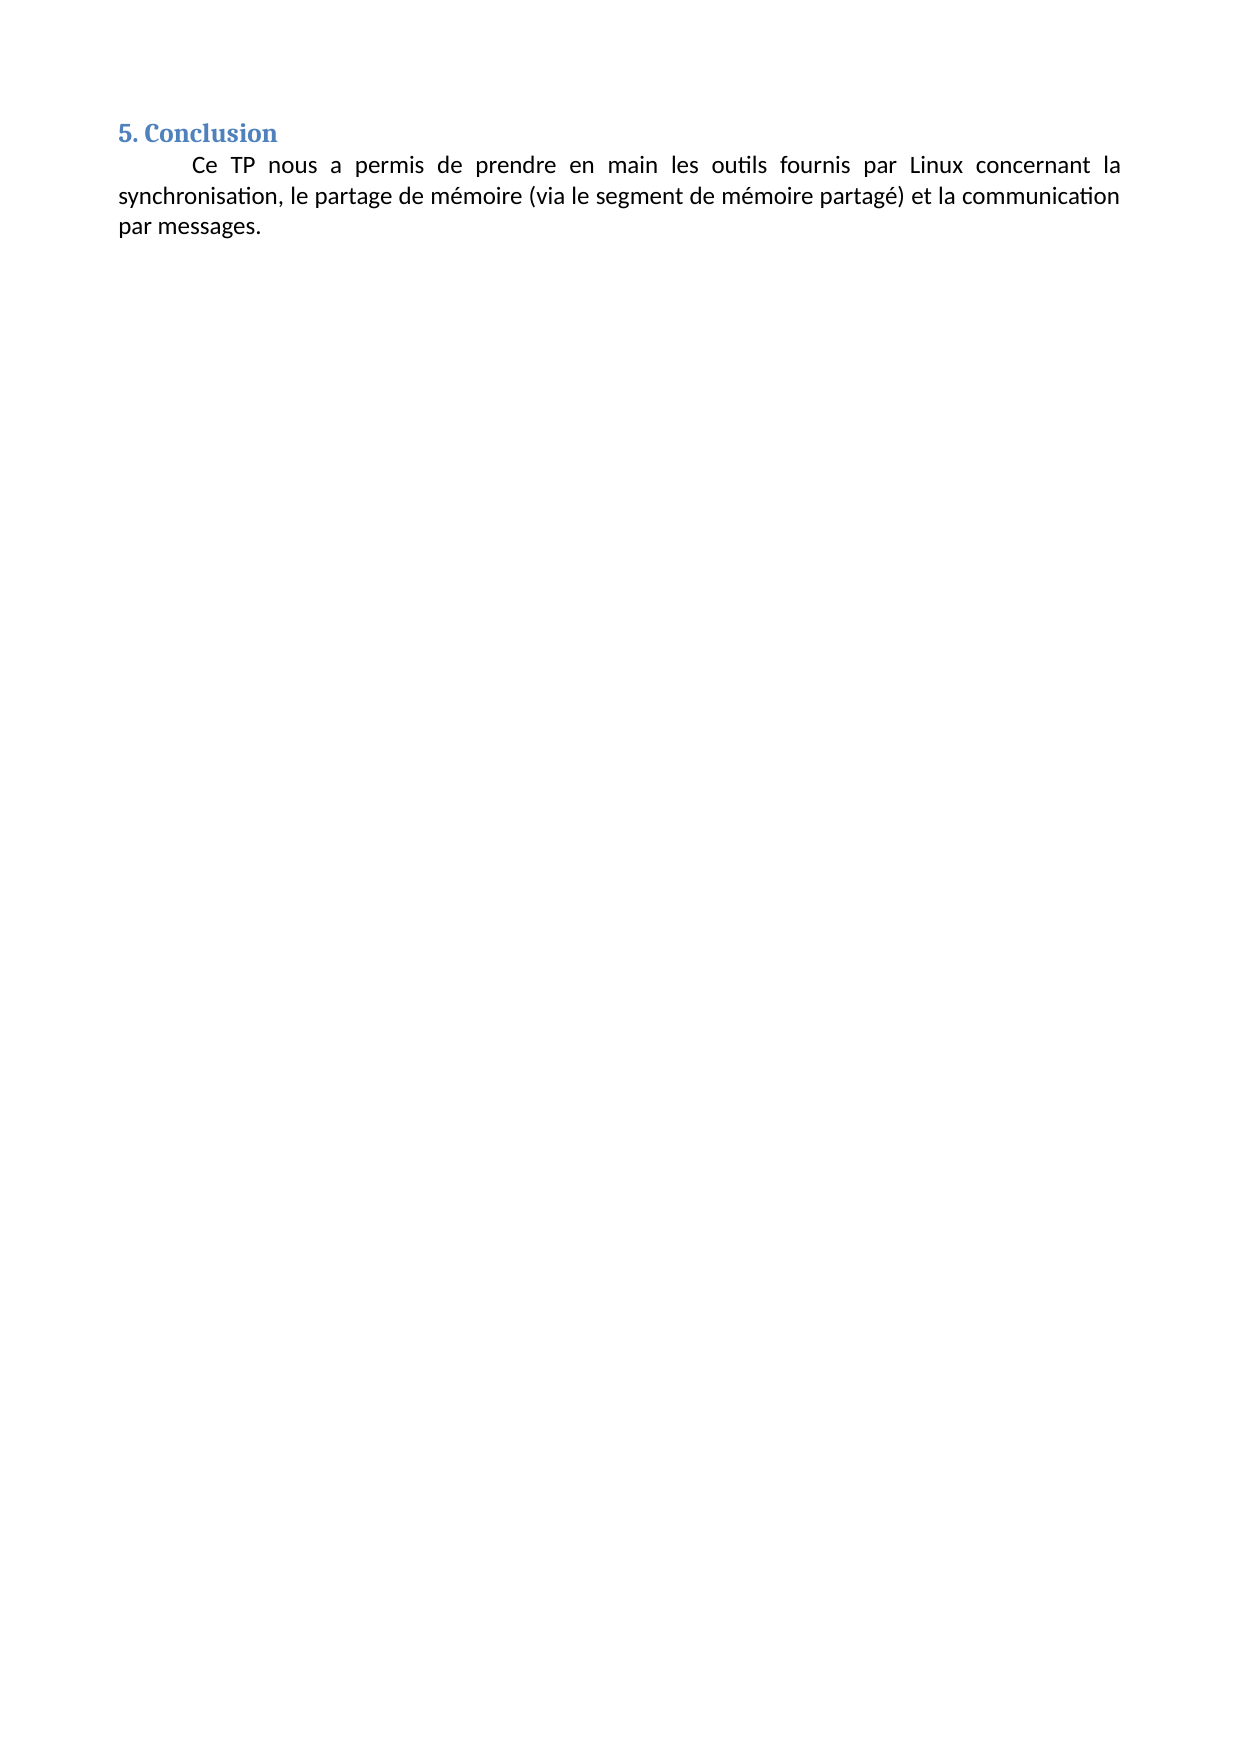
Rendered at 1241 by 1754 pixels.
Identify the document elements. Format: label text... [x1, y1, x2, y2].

subtitle 5. Conclusion [118, 118, 1122, 149]
text Ce TP nous a permis de prendre en main les outils fournis par Linux concernant la synchronisation, le partage de mémoire (via le segment de mémoire partagé) et la communication par messages. [118, 149, 1122, 241]
